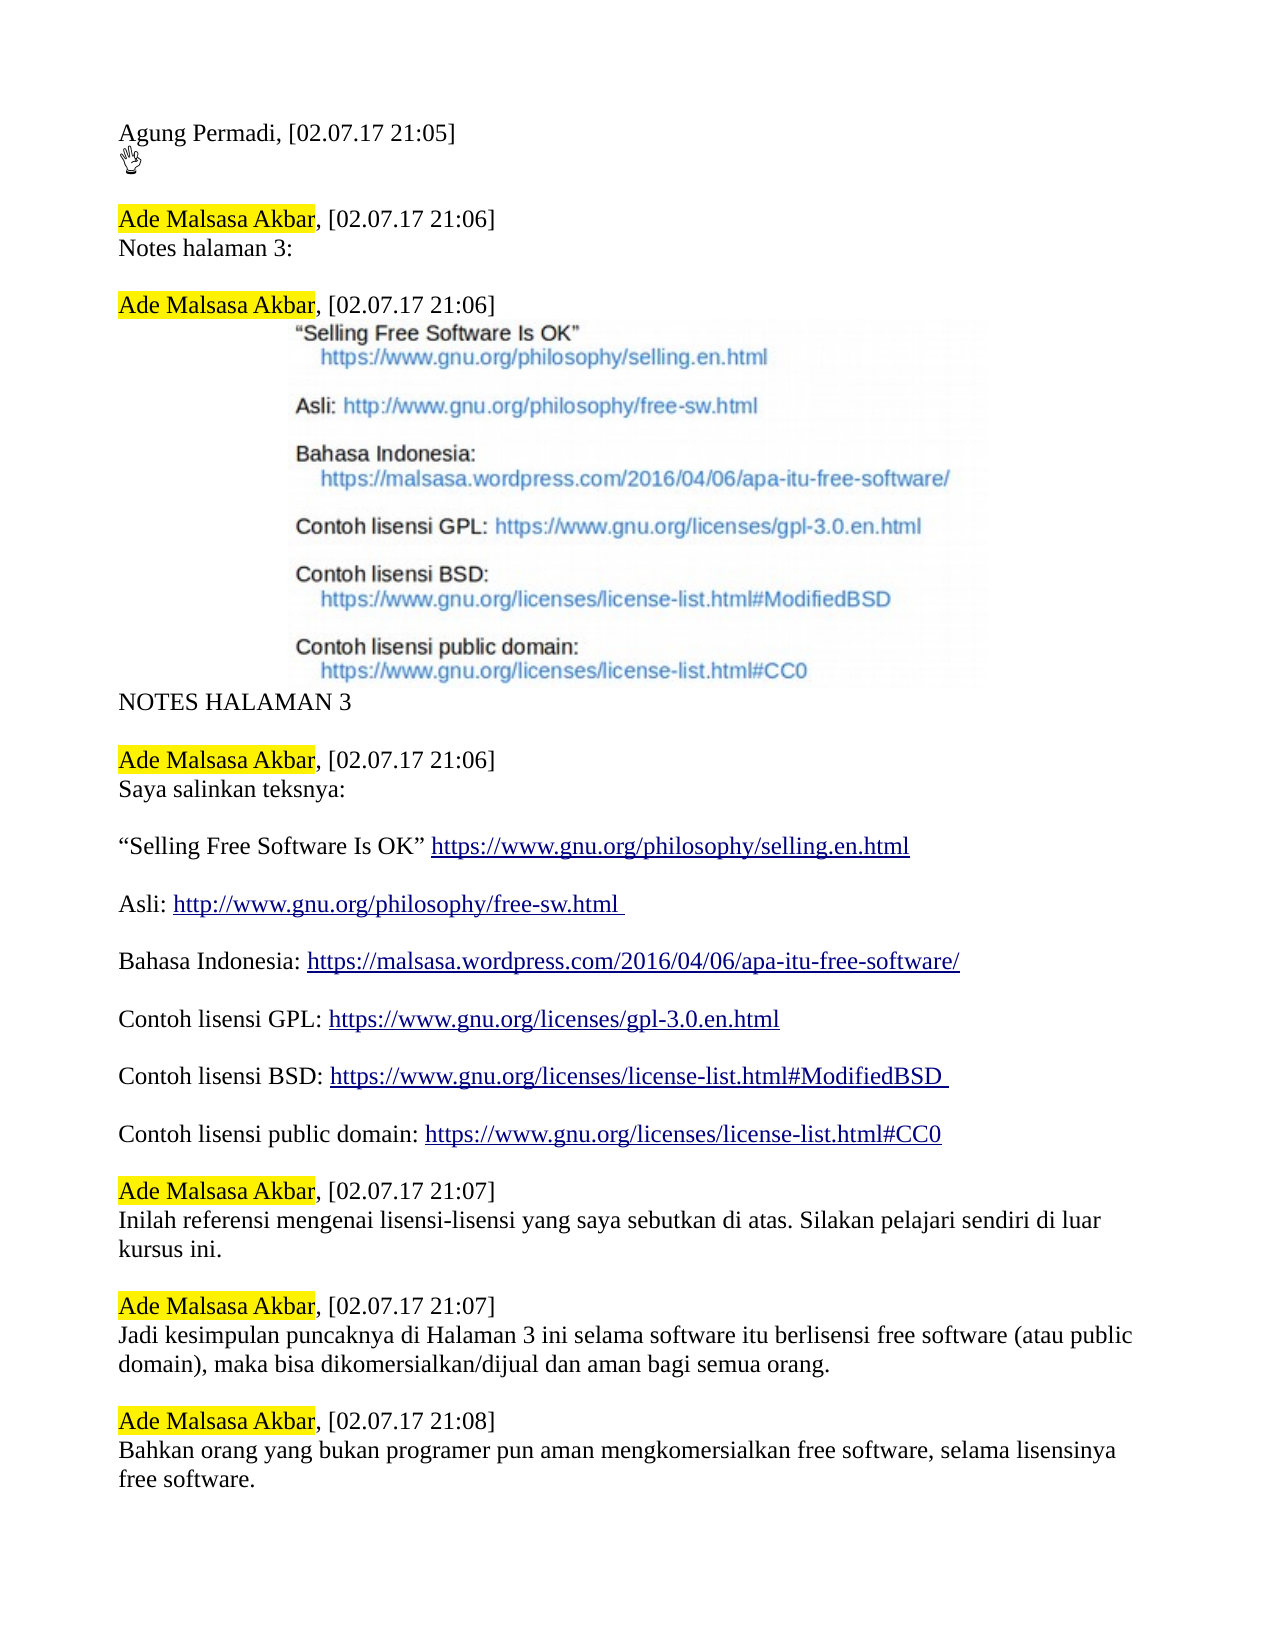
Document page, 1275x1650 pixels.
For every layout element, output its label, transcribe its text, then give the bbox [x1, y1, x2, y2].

text Asli: http://www.gnu.org/philosophy/free-sw.html [118, 889, 1157, 917]
text 👌🏻 [118, 147, 1157, 176]
text Ade Malsasa Akbar, [02.07.17 21:08] [118, 1406, 1157, 1435]
text Inilah referensi mengenai lisensi-lisensi yang saya sebutkan di atas. Silakan pelajari sendiri di luar kursus ini. [118, 1205, 1157, 1262]
text Ade Malsasa Akbar, [02.07.17 21:06] [118, 291, 1157, 319]
text Bahkan orang yang bukan programer pun aman mengkomersialkan free software, selama lisensinya free software. [118, 1435, 1157, 1492]
text NOTES HALAMAN 3 [118, 319, 1157, 716]
text Ade Malsasa Akbar, [02.07.17 21:06] [118, 745, 1157, 774]
text Bahasa Indonesia: https://malsasa.wordpress.com/2016/04/06/apa-itu-free-software/ [118, 946, 1157, 975]
text Ade Malsasa Akbar, [02.07.17 21:06] [118, 204, 1157, 233]
text Contoh lisensi public domain: https://www.gnu.org/licenses/license-list.html#CC0 [118, 1119, 1157, 1147]
text Ade Malsasa Akbar, [02.07.17 21:07] [118, 1291, 1157, 1320]
text Ade Malsasa Akbar, [02.07.17 21:07] [118, 1176, 1157, 1205]
picture [287, 319, 988, 688]
text “Selling Free Software Is OK” https://www.gnu.org/philosophy/selling.en.html [118, 831, 1157, 860]
text Jadi kesimpulan puncaknya di Halaman 3 ini selama software itu berlisensi free software (atau public domain), maka bisa dikomersialkan/dijual dan aman bagi semua orang. [118, 1320, 1157, 1377]
text Contoh lisensi GPL: https://www.gnu.org/licenses/gpl-3.0.en.html [118, 1004, 1157, 1032]
text Saya salinkan teksnya: [118, 774, 1157, 802]
text Contoh lisensi BSD: https://www.gnu.org/licenses/license-list.html#ModifiedBSD [118, 1061, 1157, 1090]
text Agung Permadi, [02.07.17 21:05] [118, 118, 1157, 147]
text Notes halaman 3: [118, 233, 1157, 262]
